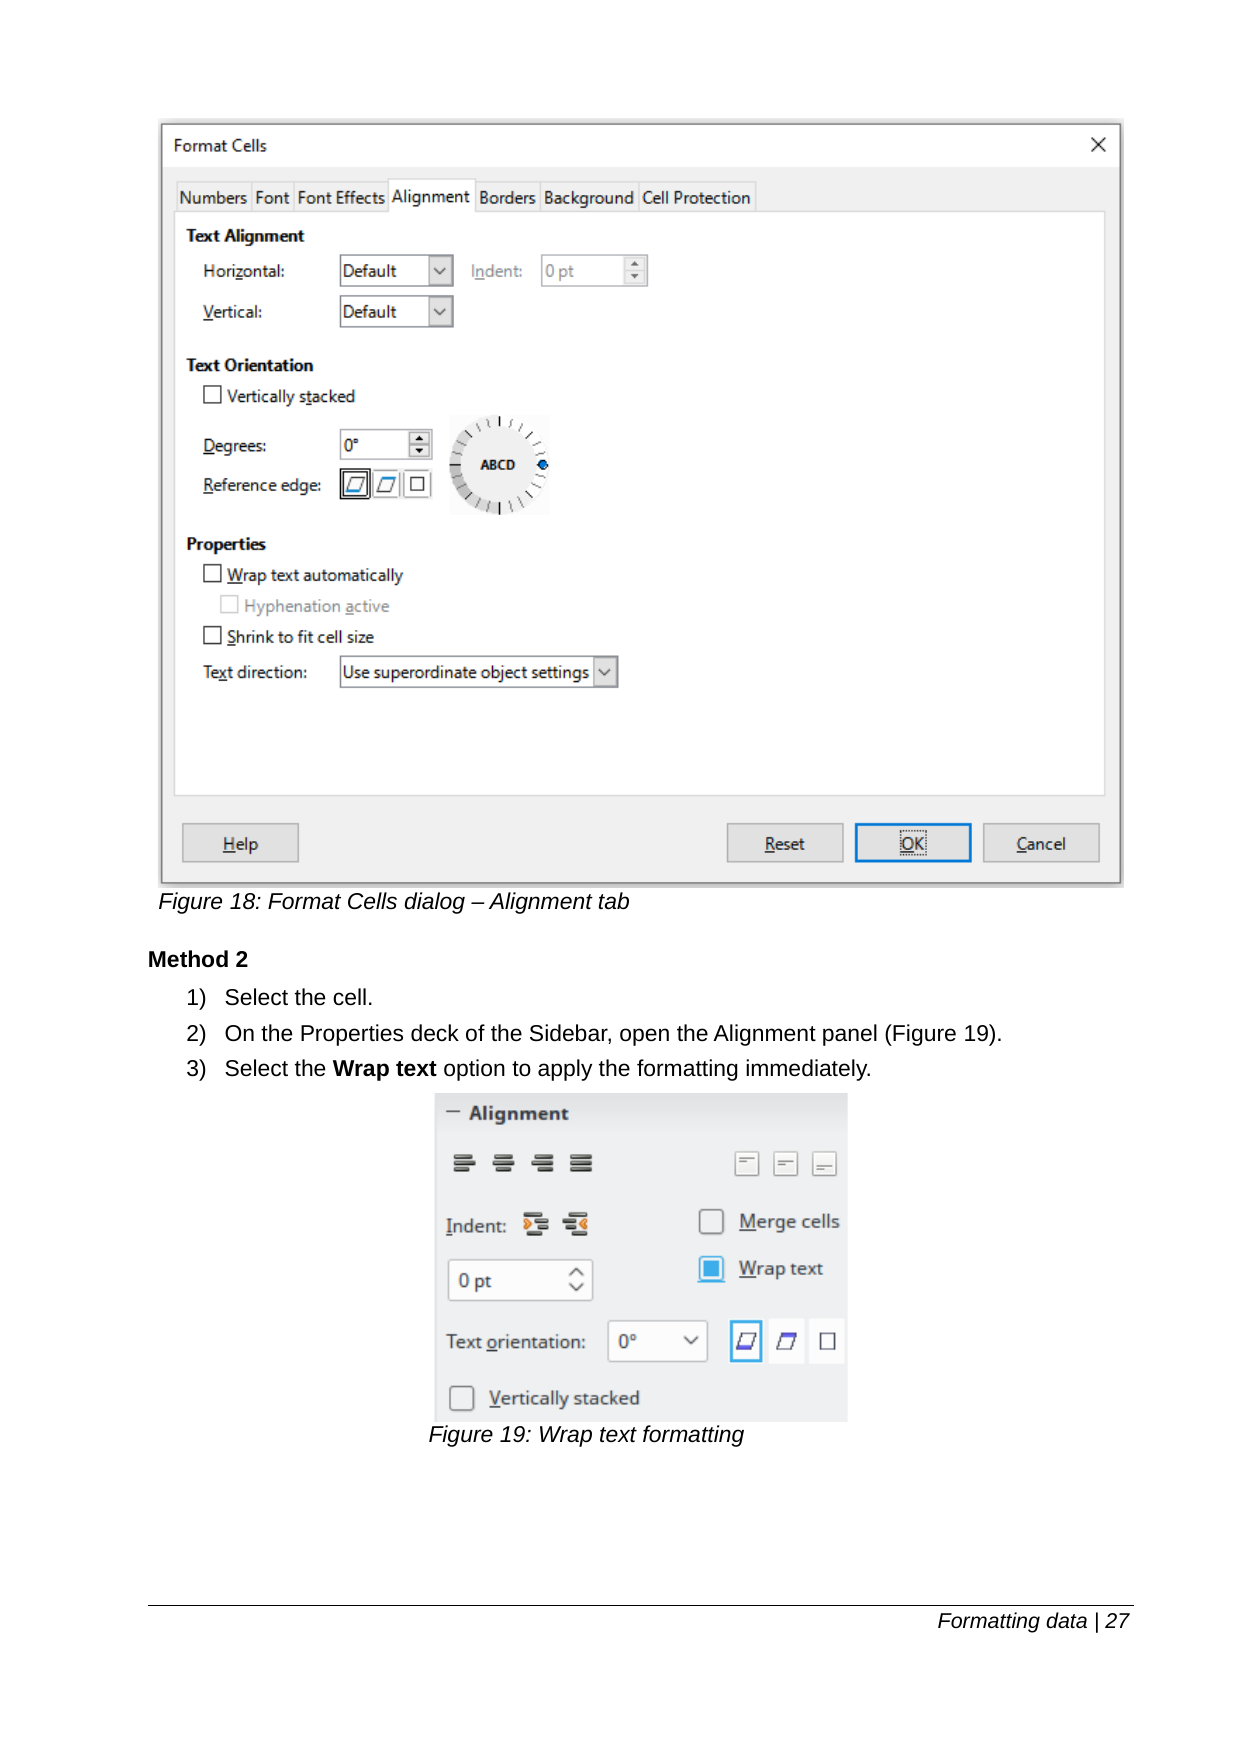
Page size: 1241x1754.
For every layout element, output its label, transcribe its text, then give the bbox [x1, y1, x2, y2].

text Figure 19: Wrap text formatting [428, 1093, 853, 1448]
picture [434, 1093, 848, 1422]
list On the Properties deck of the Sidebar, open the Alignment panel (Figure 19). [207, 1019, 1134, 1046]
text Method 2 [148, 946, 1134, 972]
list Select the Wrap text option to apply the formatting immediately. [207, 1055, 1134, 1081]
text Figure 18: Format Cells dialog – Alignment tab [158, 888, 1123, 914]
list Select the cell. [207, 984, 1134, 1011]
picture [157, 118, 1124, 888]
